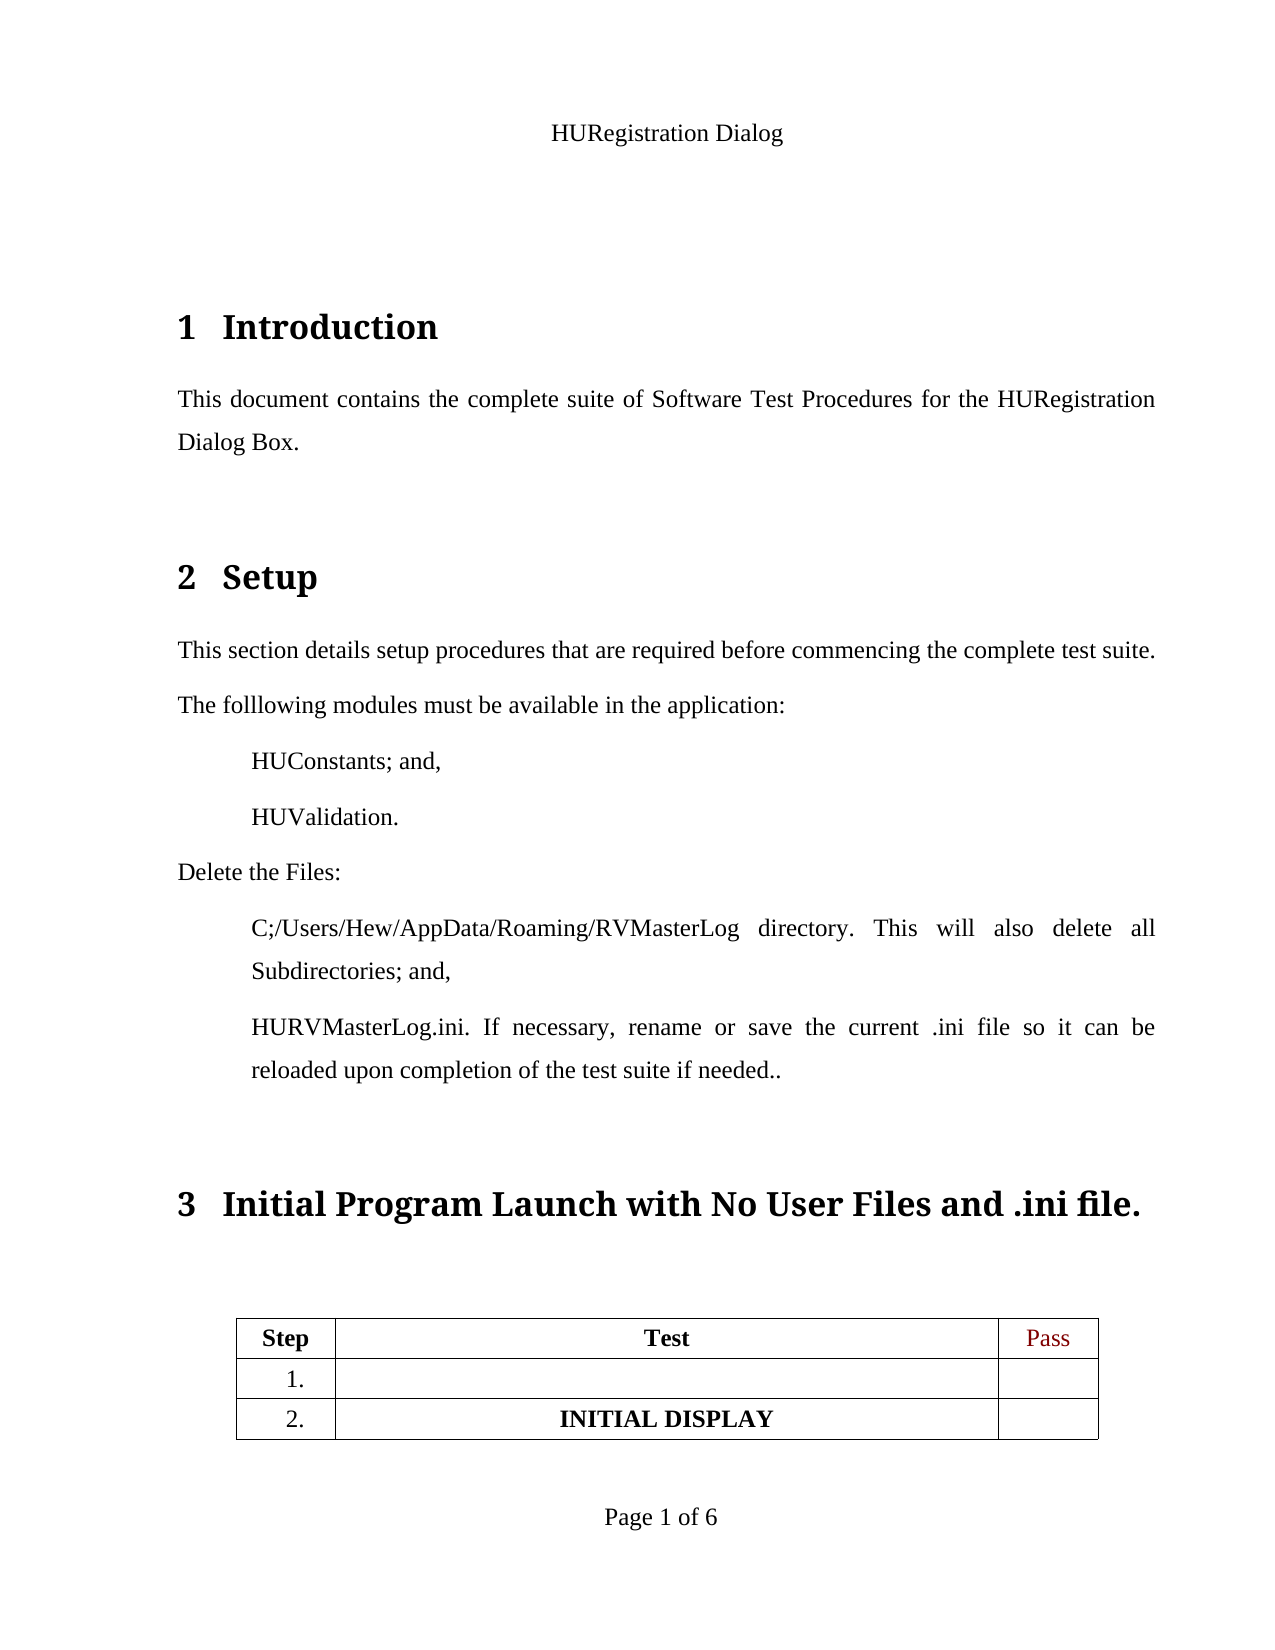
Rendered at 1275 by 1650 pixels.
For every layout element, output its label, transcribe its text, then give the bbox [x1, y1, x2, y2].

subtitle Introduction [177, 303, 1157, 349]
table_cell [237, 1359, 335, 1398]
table_header Test [336, 1319, 998, 1358]
subtitle Setup [177, 554, 1157, 599]
table_header Pass [999, 1319, 1098, 1358]
text C;/Users/Hew/AppData/Roaming/RVMasterLog directory. This will also delete all Subdirectories; and, [251, 913, 1157, 985]
text HURVMasterLog.ini. If necessary, rename or save the current .ini file so it can be reloaded upon completion of the test suite if needed.. [251, 1012, 1157, 1083]
table_cell INITIAL DISPLAY [336, 1399, 998, 1439]
table_cell [237, 1399, 335, 1439]
text This section details setup procedures that are required before commencing the complete test suite. [177, 635, 1157, 663]
text This document contains the complete suite of Software Test Procedures for the HURegistration Dialog Box. [177, 384, 1157, 456]
table_header Step [237, 1319, 335, 1358]
text The folllowing modules must be available in the application: [177, 690, 1157, 719]
table_cell [999, 1359, 1098, 1398]
table_cell [336, 1359, 998, 1398]
text HUValidation. [251, 802, 1157, 830]
table_cell [999, 1399, 1098, 1439]
subtitle Initial Program Launch with No User Files and .ini file. [177, 1181, 1157, 1227]
text Delete the Files: [177, 857, 1157, 886]
text HUConstants; and, [251, 746, 1157, 775]
